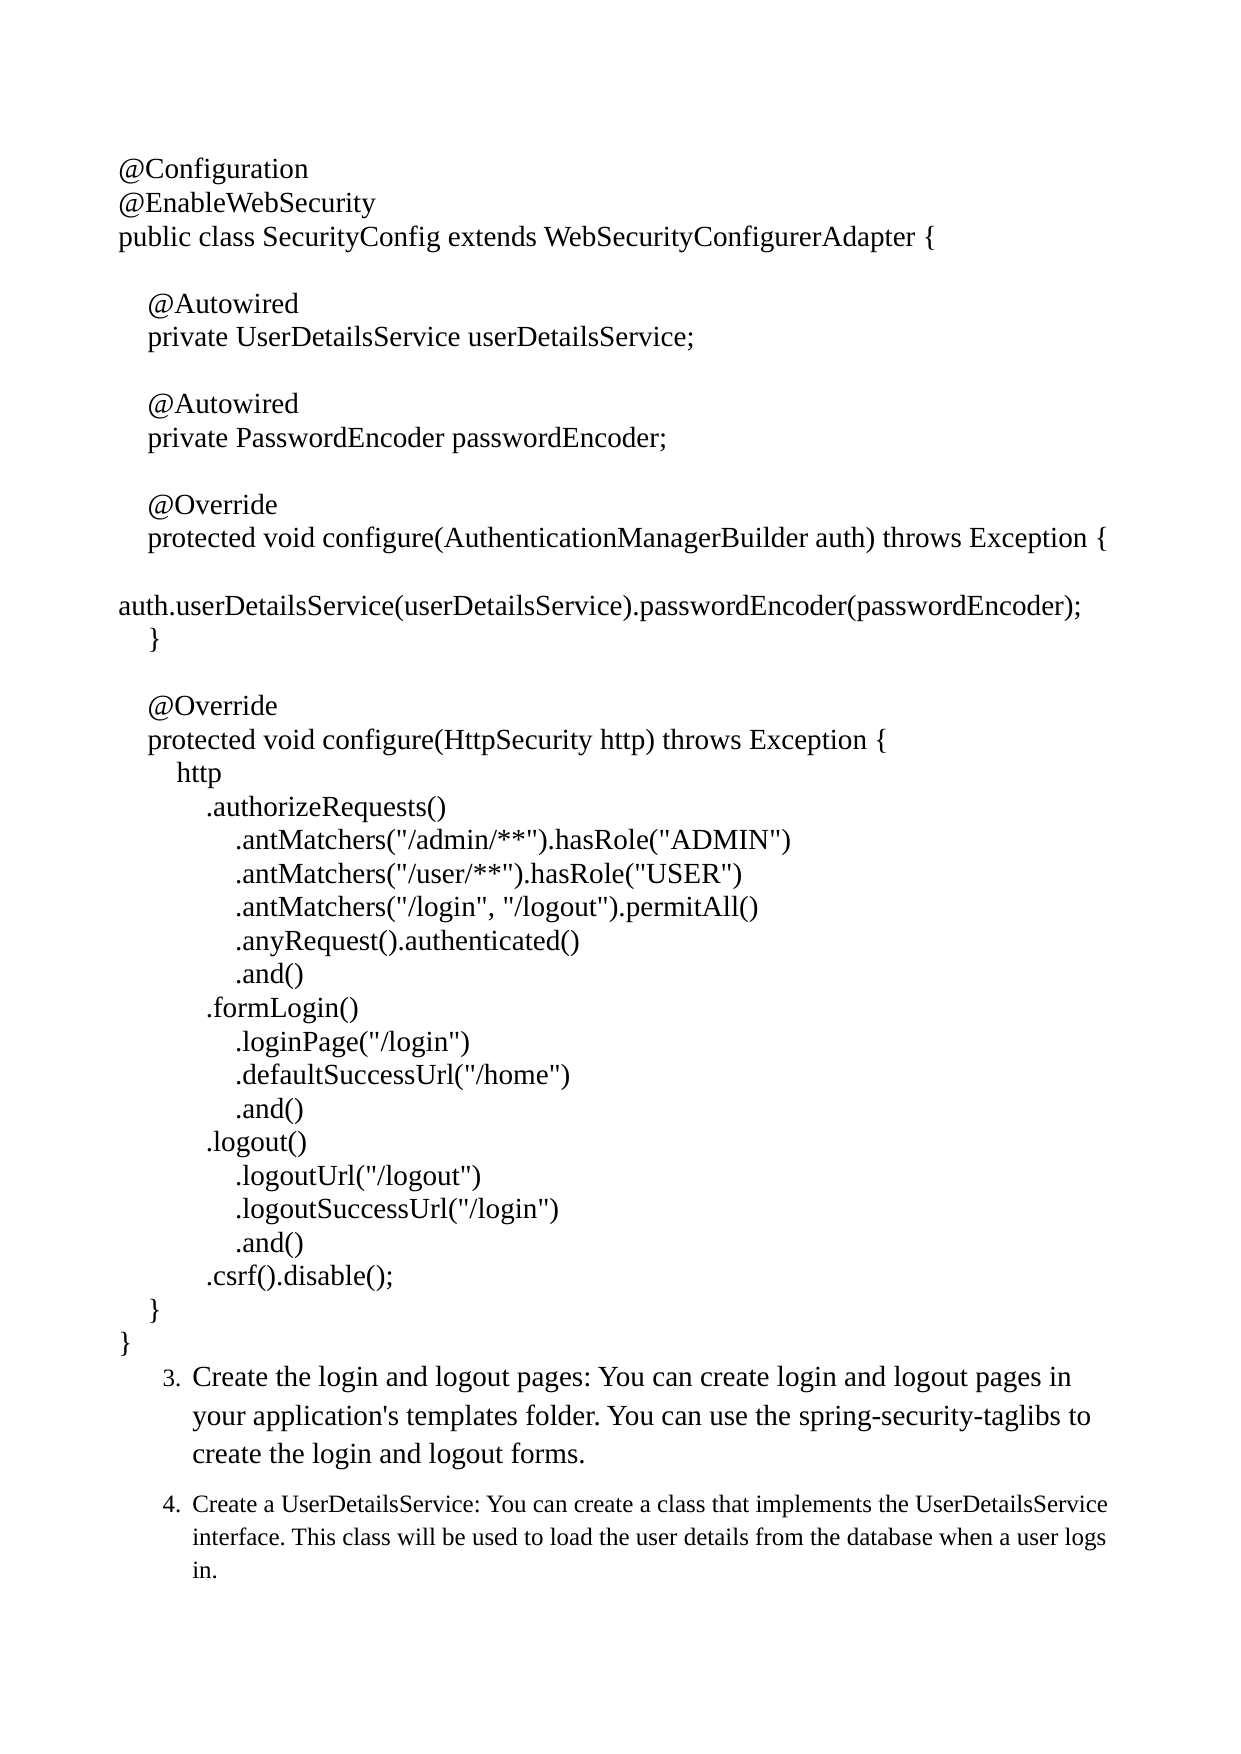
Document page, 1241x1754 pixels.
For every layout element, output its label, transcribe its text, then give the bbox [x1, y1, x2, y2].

text } [118, 1326, 1122, 1359]
text .loginPage("/login") [118, 1024, 1122, 1057]
text .and() [118, 1091, 1122, 1124]
list Create a UserDetailsService: You can create a class that implements the UserDetailsService interface. This class will be used to load the user details from the database when a user logs in. [162, 1489, 1122, 1584]
text .antMatchers("/login", "/logout").permitAll() [118, 889, 1122, 923]
text private UserDetailsService userDetailsService; [118, 319, 1122, 353]
text .antMatchers("/admin/**").hasRole("ADMIN") [118, 822, 1122, 856]
text .logout() [118, 1124, 1122, 1158]
text protected void configure(HttpSecurity http) throws Exception { [118, 722, 1122, 755]
text .antMatchers("/user/**").hasRole("USER") [118, 856, 1122, 889]
text .anyRequest().authenticated() [118, 923, 1122, 957]
text .defaultSuccessUrl("/home") [118, 1057, 1122, 1091]
text @Override [118, 487, 1122, 521]
text private PasswordEncoder passwordEncoder; [118, 420, 1122, 453]
text @Autowired [118, 286, 1122, 319]
list Create the login and logout pages: You can create login and logout pages in your application's templates folder. You can use the spring-security-taglibs to create the login and logout forms. [162, 1359, 1122, 1470]
text .and() [118, 1225, 1122, 1258]
text @Override [118, 688, 1122, 722]
text protected void configure(AuthenticationManagerBuilder auth) throws Exception { [118, 521, 1122, 554]
text } [118, 1292, 1122, 1326]
text @Configuration [118, 152, 1122, 185]
text http [118, 755, 1122, 789]
text .logoutSuccessUrl("/login") [118, 1191, 1122, 1225]
text .authorizeRequests() [118, 789, 1122, 822]
text @EnableWebSecurity [118, 185, 1122, 219]
text .and() [118, 957, 1122, 990]
text } [118, 621, 1122, 655]
text .csrf().disable(); [118, 1258, 1122, 1292]
text public class SecurityConfig extends WebSecurityConfigurerAdapter { [118, 219, 1122, 252]
text .logoutUrl("/logout") [118, 1158, 1122, 1191]
text @Autowired [118, 386, 1122, 420]
text auth.userDetailsService(userDetailsService).passwordEncoder(passwordEncoder); [118, 554, 1122, 621]
text .formLogin() [118, 990, 1122, 1024]
